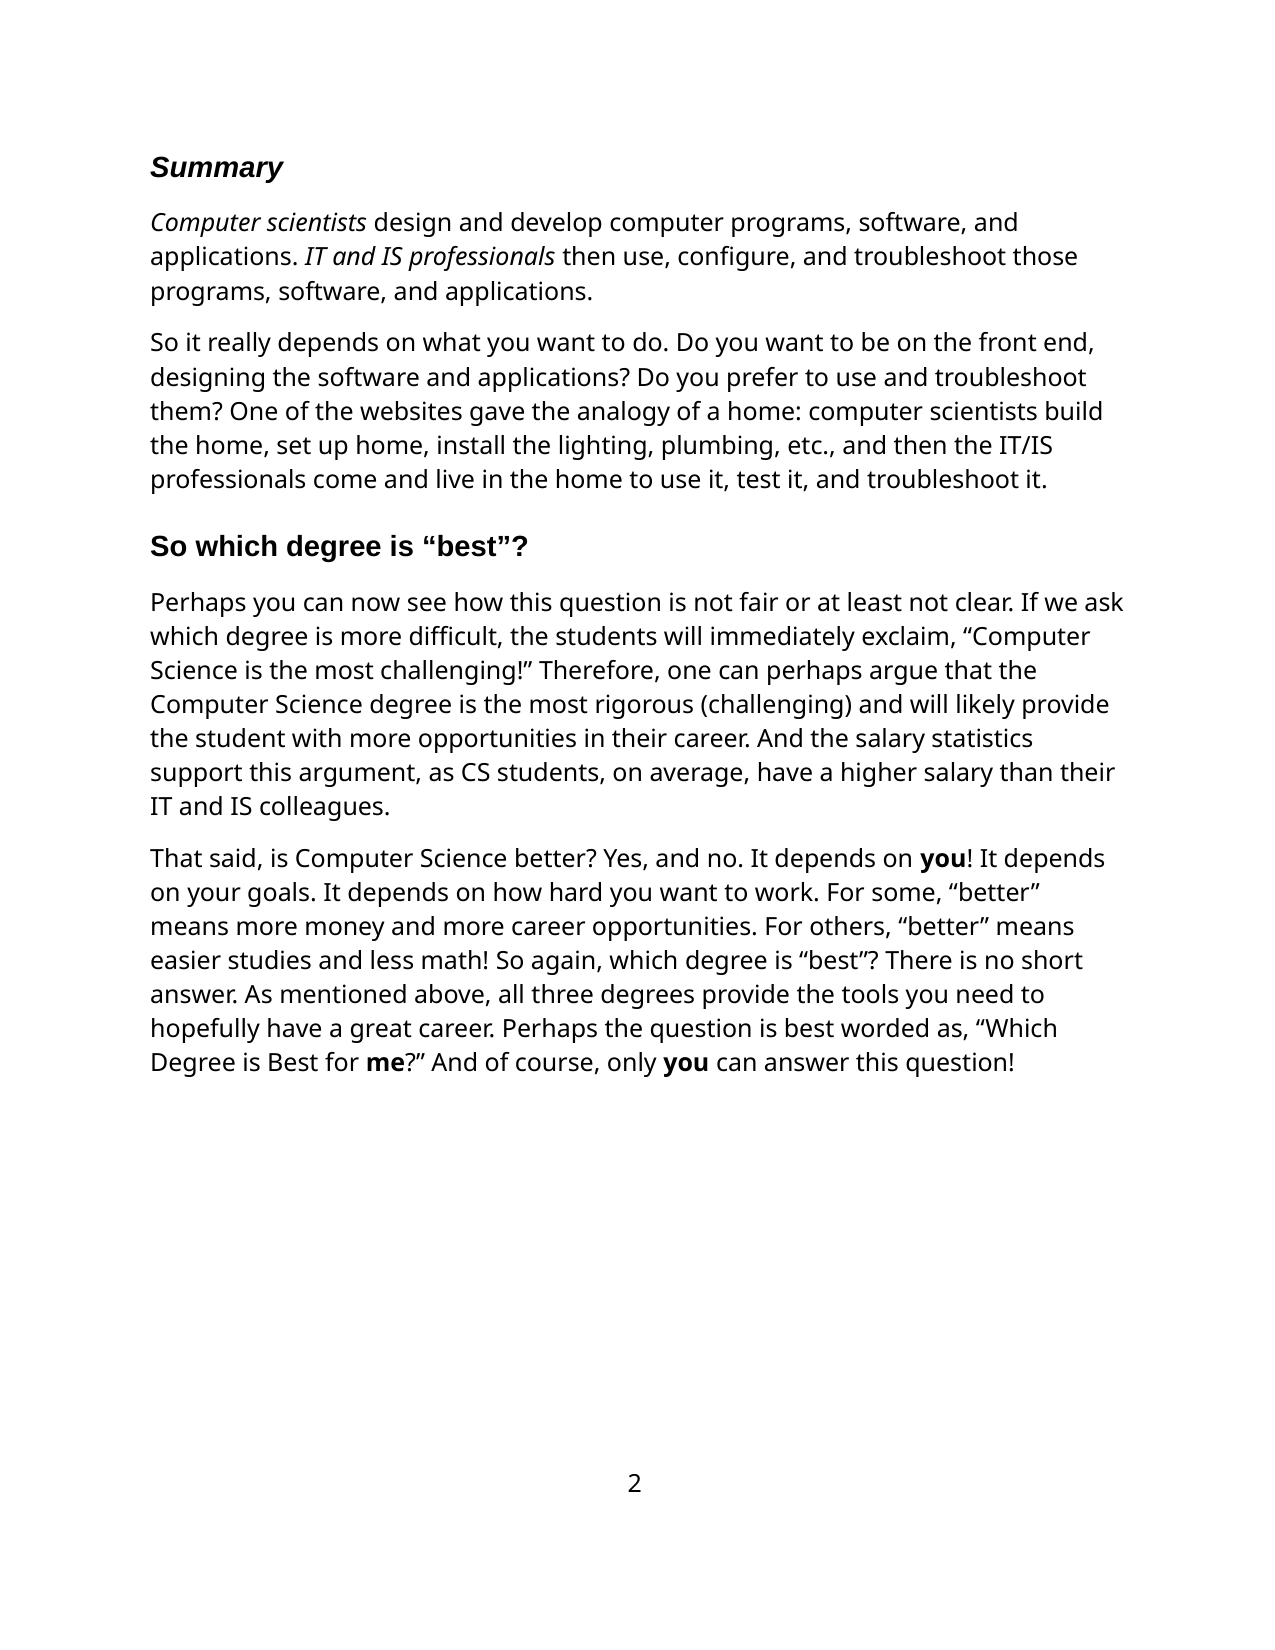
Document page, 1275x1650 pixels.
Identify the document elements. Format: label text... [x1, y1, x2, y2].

text Perhaps you can now see how this question is not fair or at least not clear. If we ask which degree is more difficult, the students will immediately exclaim, “Computer Science is the most challenging!” Therefore, one can perhaps argue that the Computer Science degree is the most rigorous (challenging) and will likely provide the student with more opportunities in their career. And the salary statistics support this argument, as CS students, on average, have a higher salary than their IT and IS colleagues. [150, 584, 1125, 823]
text Computer scientists design and develop computer programs, software, and applications. IT and IS professionals then use, configure, and troubleshoot those programs, software, and applications. [150, 205, 1125, 307]
subtitle Summary [150, 150, 1125, 183]
text That said, is Computer Science better? Yes, and no. It depends on you! It depends on your goals. It depends on how hard you want to work. For some, “better” means more money and more career opportunities. For others, “better” means easier studies and less math! So again, which degree is “best”? There is no short answer. As mentioned above, all three degrees provide the tools you need to hopefully have a great career. Perhaps the question is best worded as, “Which Degree is Best for me?” And of course, only you can answer this question! [150, 841, 1125, 1079]
subtitle So which degree is “best”? [150, 529, 1125, 563]
text So it really depends on what you want to do. Do you want to be on the front end, designing the software and applications? Do you prefer to use and troubleshoot them? One of the websites gave the analogy of a home: computer scientists build the home, set up home, install the lighting, plumbing, etc., and then the IT/IS professionals come and live in the home to use it, test it, and troubleshoot it. [150, 325, 1125, 495]
